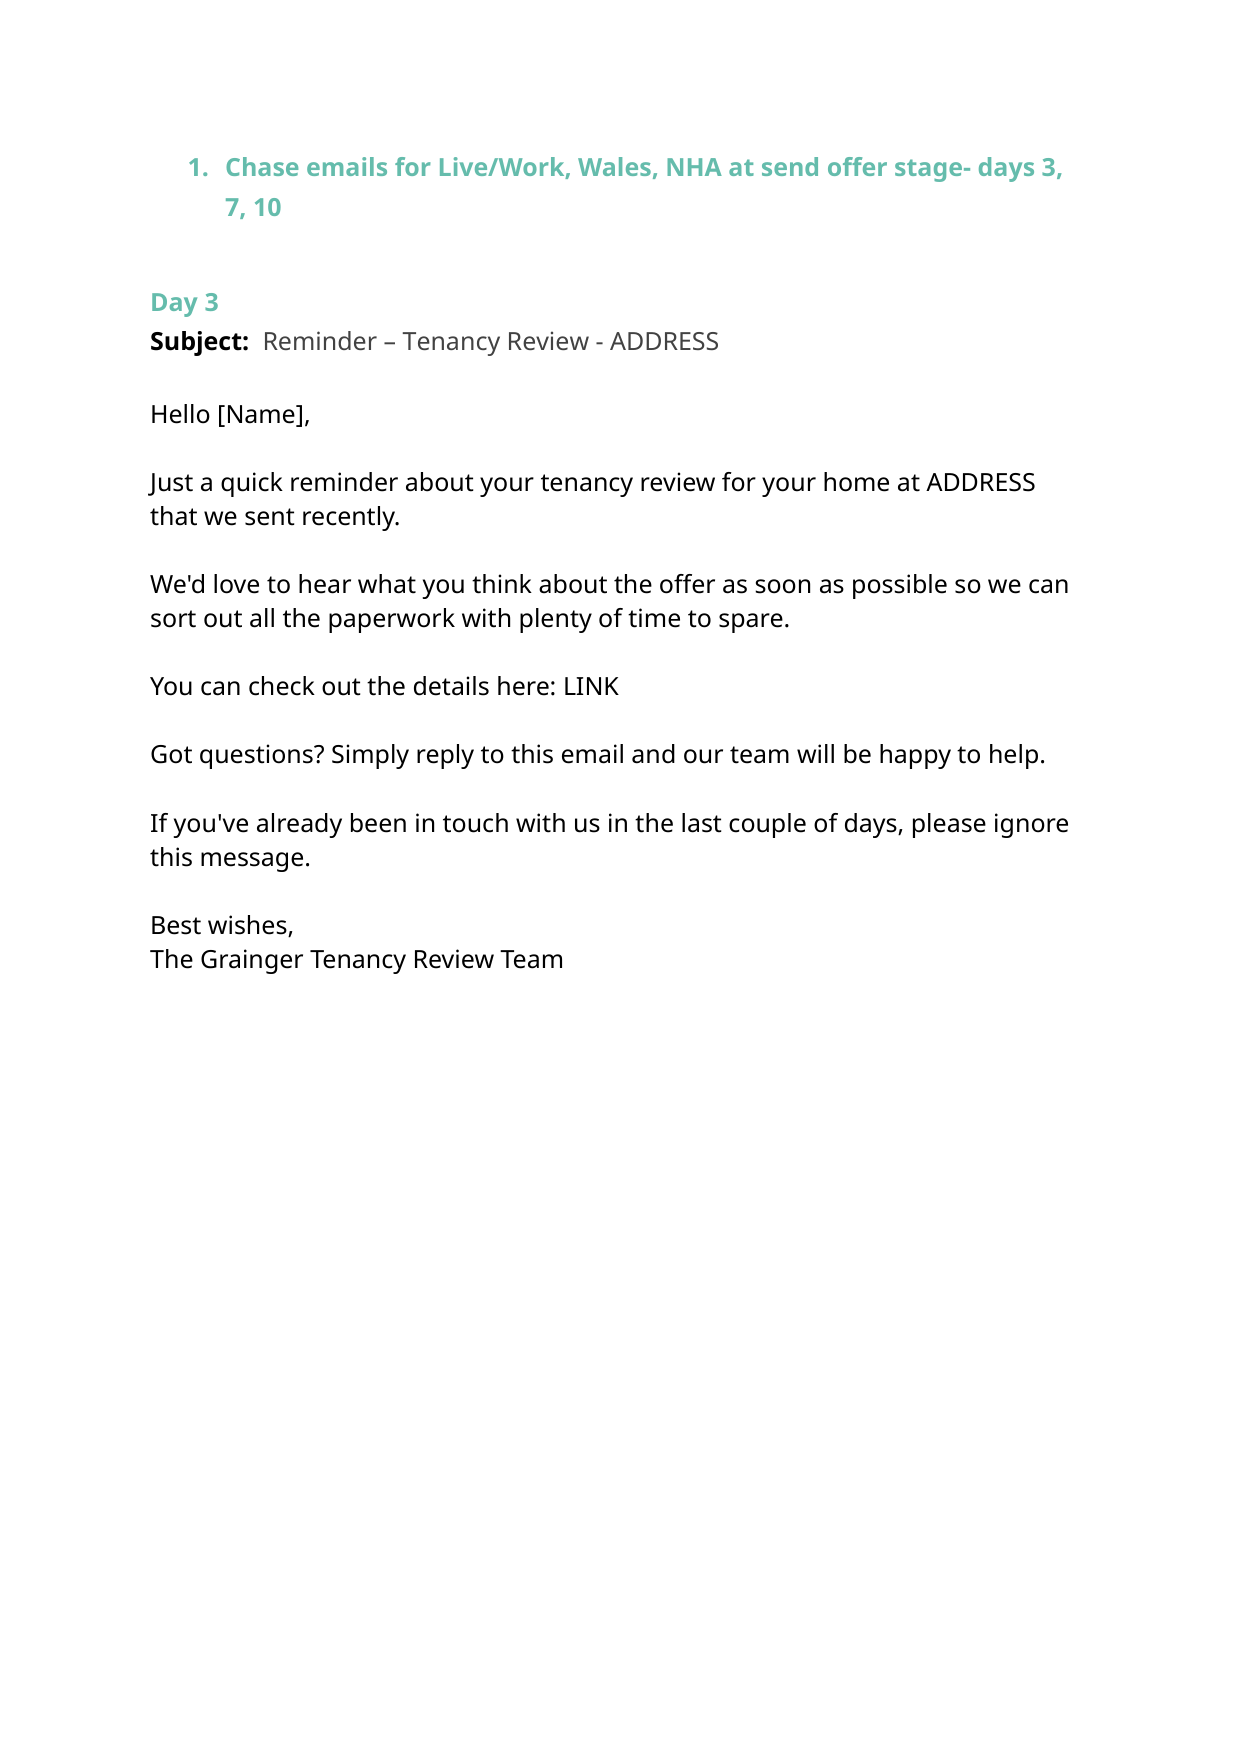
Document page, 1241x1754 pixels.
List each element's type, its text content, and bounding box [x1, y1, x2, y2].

text Day 3 [150, 284, 1090, 318]
text Hello [Name], [150, 397, 1090, 431]
text Got questions? Simply reply to this email and our team will be happy to help. [150, 737, 1090, 771]
text Just a quick reminder about your tenancy review for your home at ADDRESS that we sent recently. [150, 465, 1090, 533]
text You can check out the details here: LINK [150, 669, 1090, 703]
text Best wishes, [150, 907, 1090, 942]
text The Grainger Tenancy Review Team [150, 942, 1090, 976]
text If you've already been in touch with us in the last couple of days, please ignore this message. [150, 805, 1090, 873]
list Chase emails for Live/Work, Wales, NHA at send offer stage- days 3, 7, 10 [187, 150, 1090, 223]
text We'd love to hear what you think about the offer as soon as possible so we can sort out all the paperwork with plenty of time to spare. [150, 567, 1090, 635]
text Subject: Reminder – Tenancy Review - ADDRESS [150, 323, 1090, 357]
